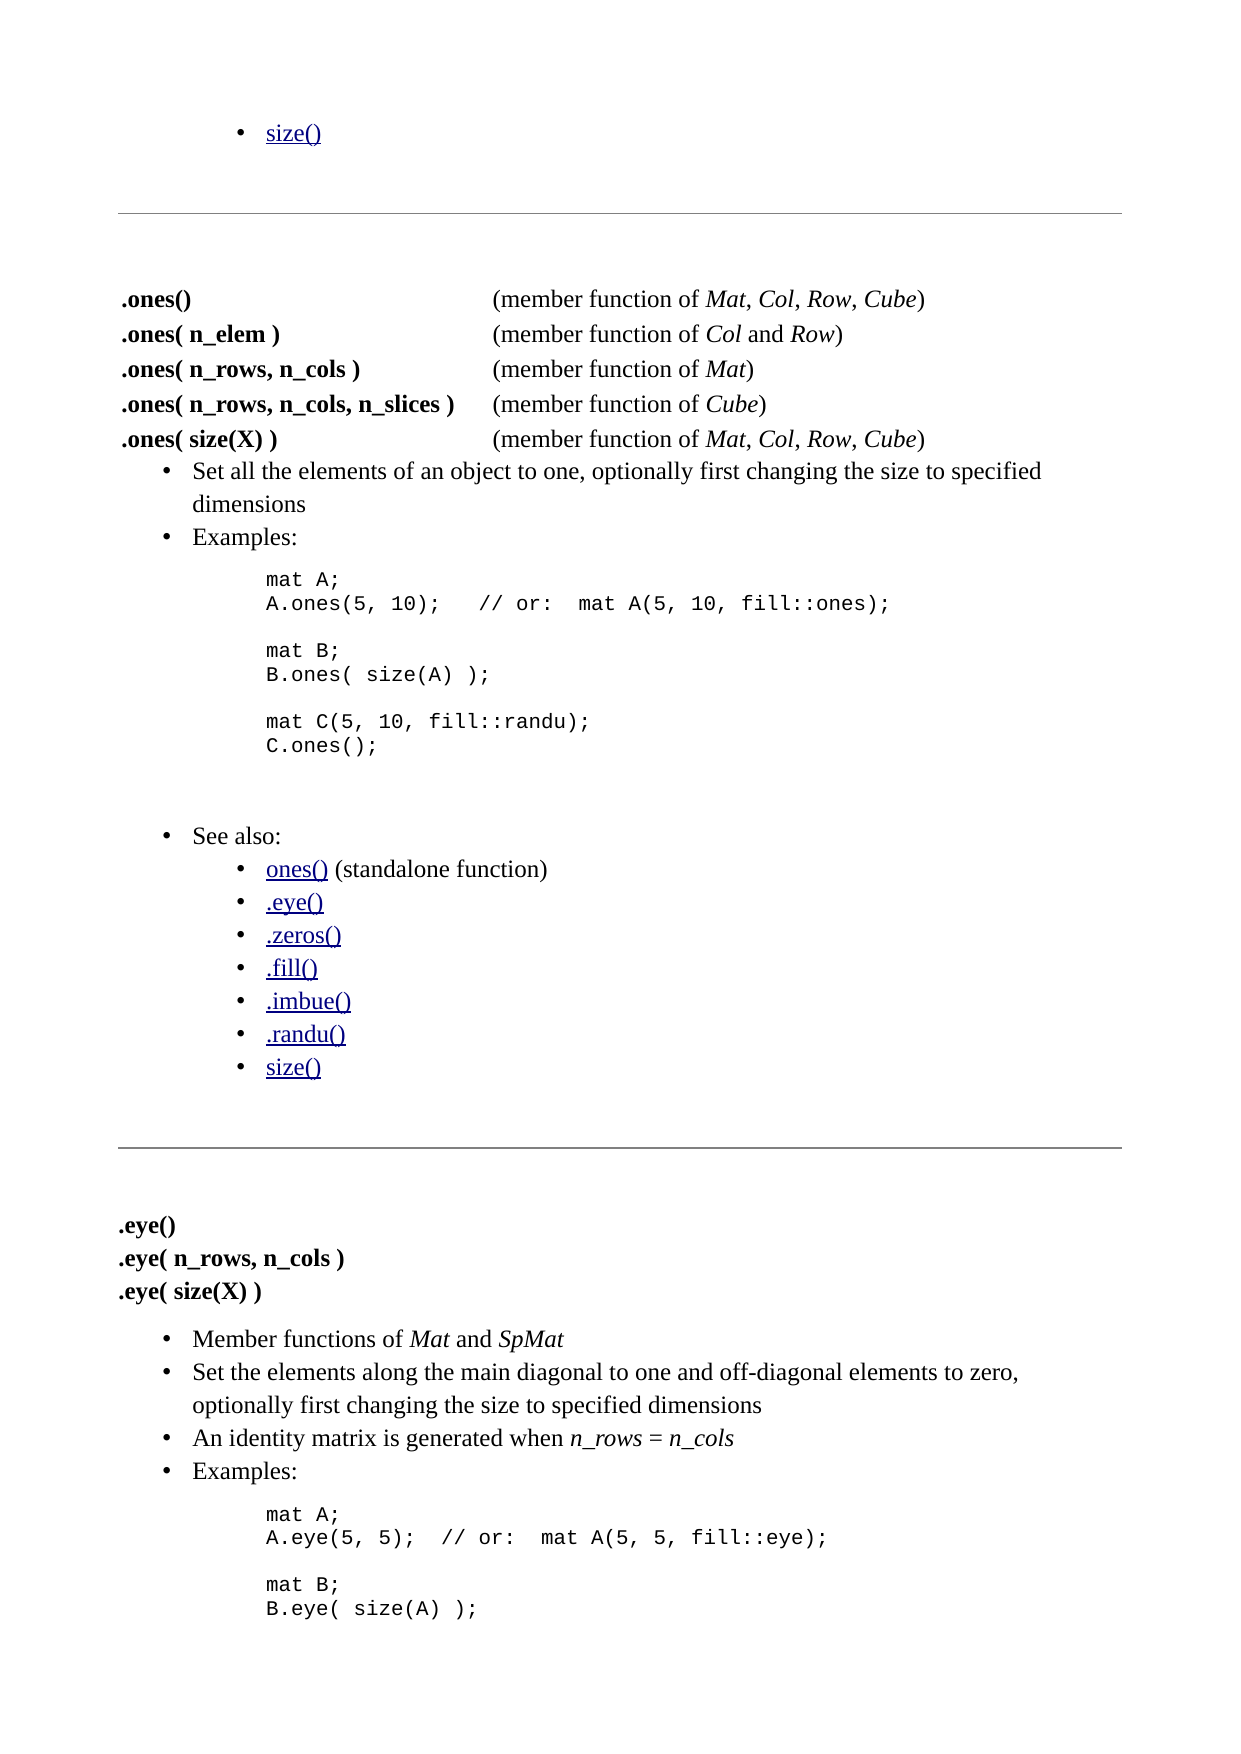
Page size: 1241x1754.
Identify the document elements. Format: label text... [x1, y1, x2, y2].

table_header .ones() [118, 281, 462, 316]
list mat C(5, 10, fill::randu); [236, 711, 1122, 735]
list See also: [162, 821, 1122, 850]
table_cell [474, 386, 489, 421]
list C.ones(); [236, 735, 1122, 759]
list B.eye( size(A) ); [236, 1598, 1122, 1622]
text .eye() .eye( n_rows, n_cols ) .eye( size(X) ) [118, 1210, 1122, 1305]
table_header (member function of Mat, Col, Row, Cube) [489, 281, 941, 316]
list An identity matrix is generated when n_rows = n_cols [162, 1423, 1122, 1452]
table_header [474, 281, 489, 316]
list Set all the elements of an object to one, optionally first changing the size to specified dimensions [162, 456, 1122, 518]
list Examples: [162, 1456, 1122, 1485]
list Examples: [162, 522, 1122, 551]
table_cell [474, 351, 489, 386]
table_cell [462, 386, 473, 421]
list mat B; [236, 640, 1122, 664]
table_cell .ones( n_rows, n_cols ) [118, 351, 462, 386]
list .eye() [236, 887, 1122, 916]
table_header [462, 281, 473, 316]
list ones() (standalone function) [236, 854, 1122, 883]
table_cell (member function of Mat) [489, 351, 941, 386]
table_cell [462, 351, 473, 386]
list .imbue() [236, 986, 1122, 1015]
table_cell .ones( n_elem ) [118, 316, 462, 351]
list .fill() [236, 953, 1122, 982]
list B.ones( size(A) ); [236, 664, 1122, 688]
list .zeros() [236, 920, 1122, 949]
table_cell .ones( size(X) ) [118, 421, 462, 456]
table_cell [474, 421, 489, 456]
table_cell [462, 316, 473, 351]
table_cell (member function of Cube) [489, 386, 941, 421]
list A.eye(5, 5); // or: mat A(5, 5, fill::eye); [236, 1527, 1122, 1551]
list size() [236, 1052, 1122, 1081]
table_cell [474, 316, 489, 351]
table_cell [462, 421, 473, 456]
list size() [236, 118, 1122, 147]
list mat A; [236, 1503, 1122, 1527]
table_cell (member function of Col and Row) [489, 316, 941, 351]
list mat B; [236, 1574, 1122, 1598]
list mat A; [236, 569, 1122, 593]
table_cell (member function of Mat, Col, Row, Cube) [489, 421, 941, 456]
table_cell .ones( n_rows, n_cols, n_slices ) [118, 386, 462, 421]
list Member functions of Mat and SpMat [162, 1324, 1122, 1353]
list .randu() [236, 1019, 1122, 1048]
list Set the elements along the main diagonal to one and off-diagonal elements to zero, optionally first changing the size to specified dimensions [162, 1357, 1122, 1419]
list A.ones(5, 10); // or: mat A(5, 10, fill::ones); [236, 593, 1122, 617]
